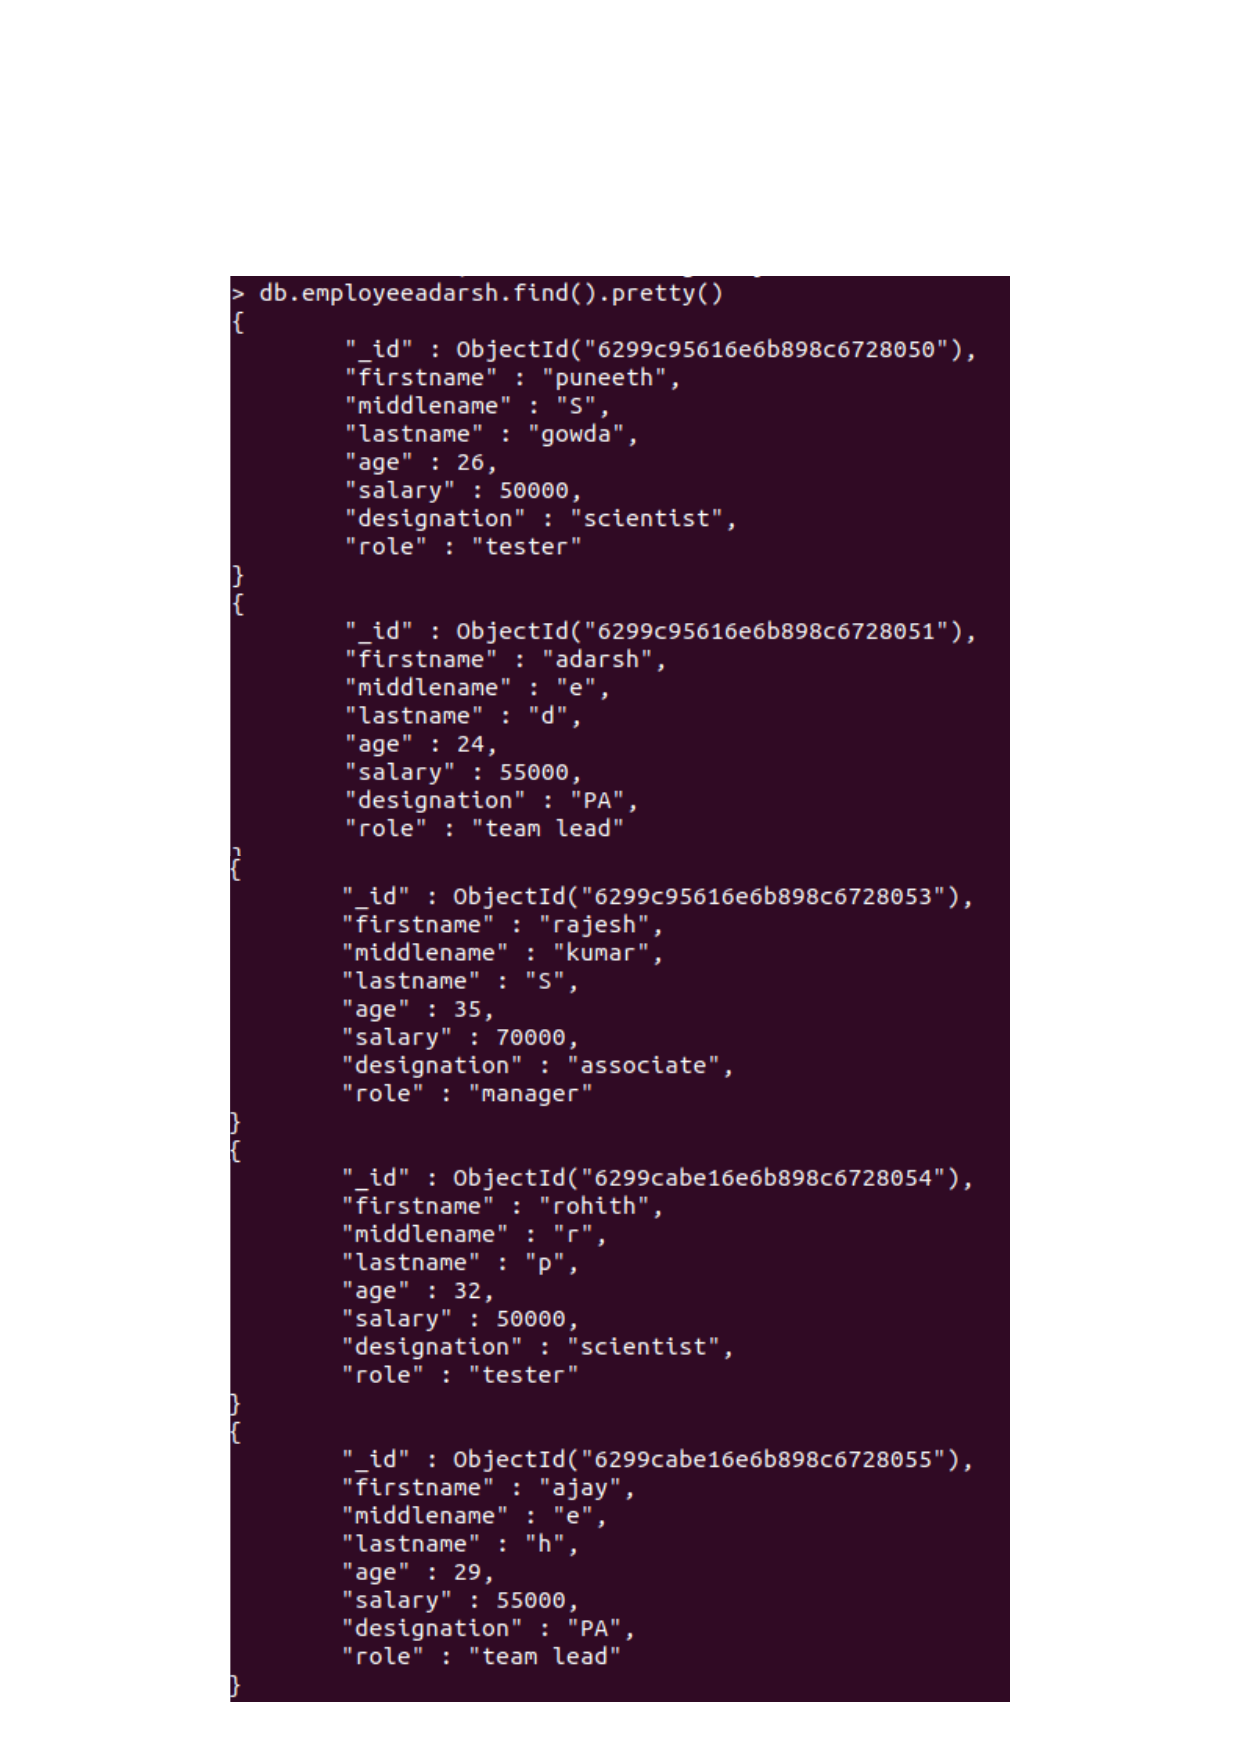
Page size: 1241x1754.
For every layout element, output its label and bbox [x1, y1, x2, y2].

picture [230, 276, 1010, 1702]
